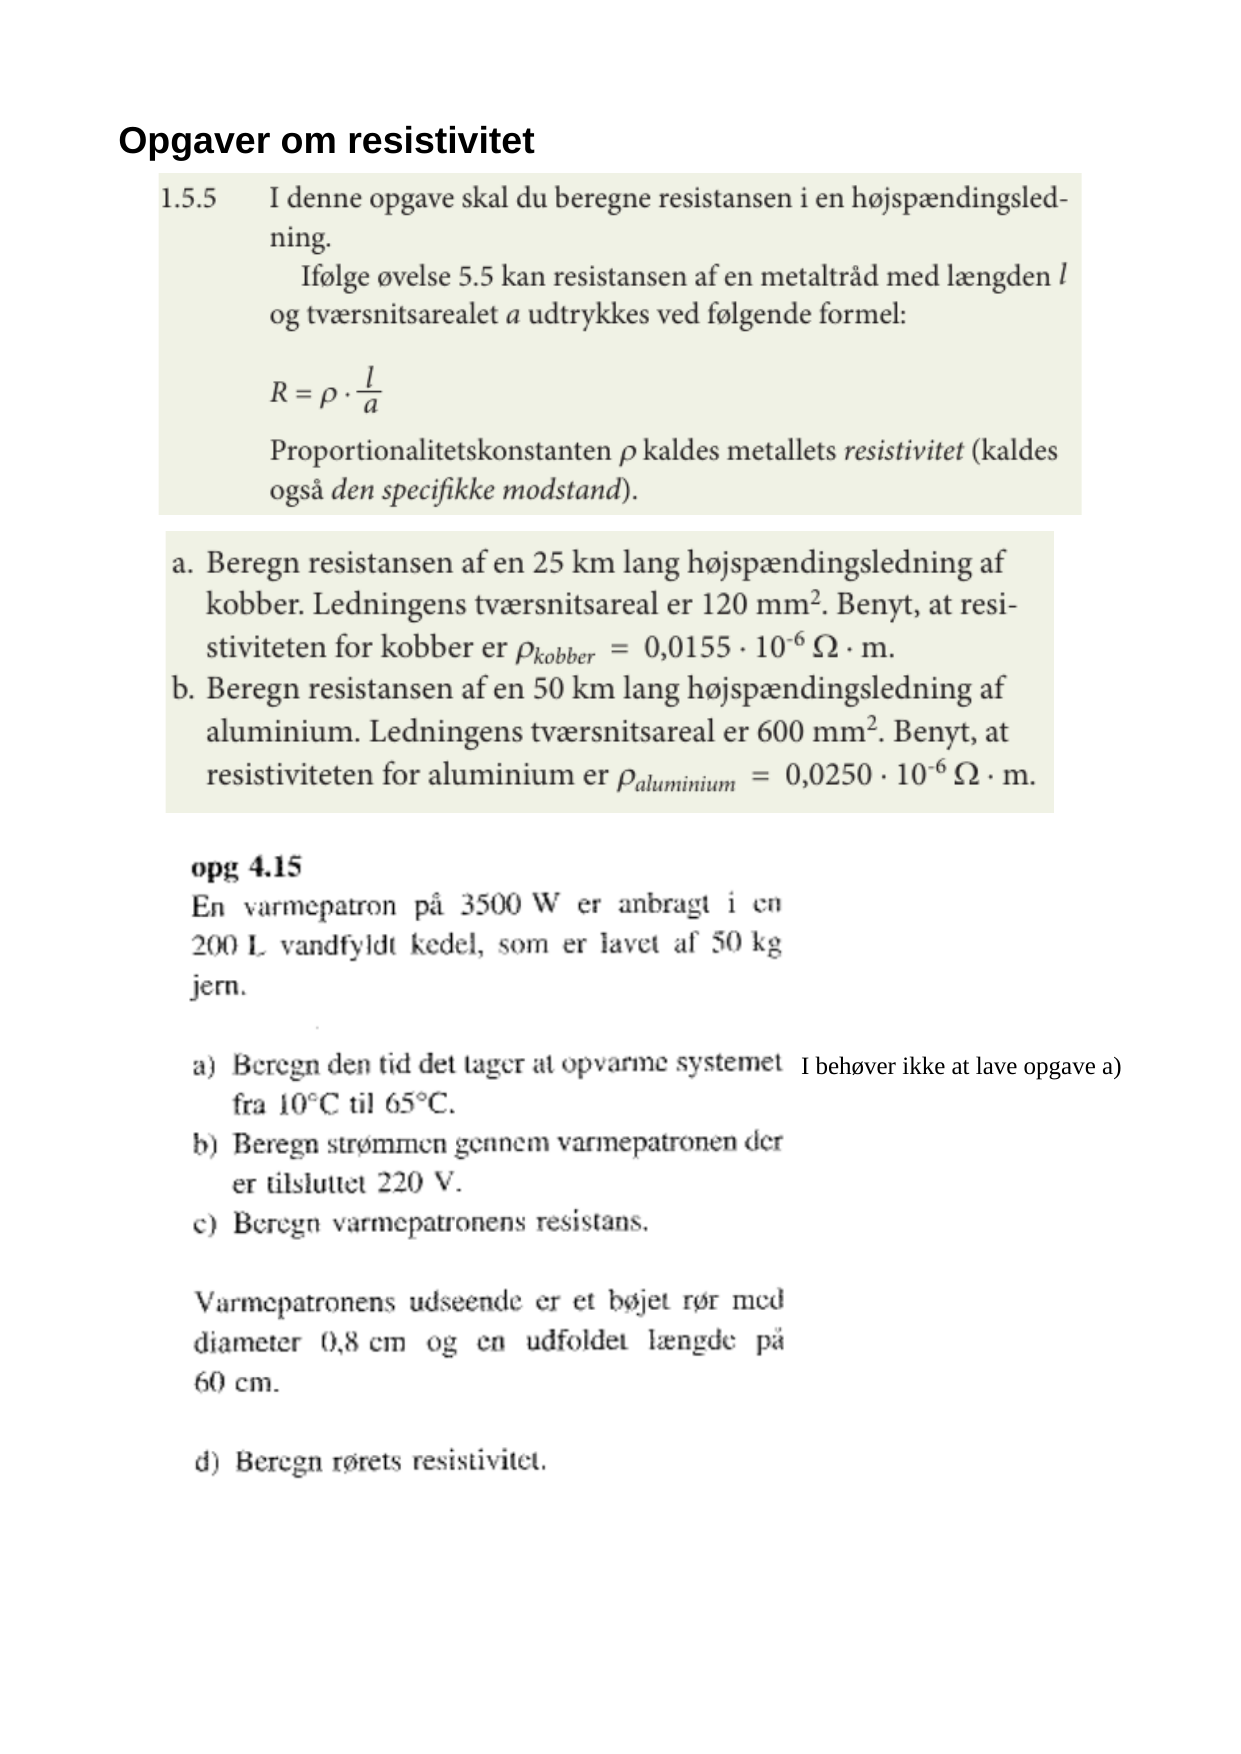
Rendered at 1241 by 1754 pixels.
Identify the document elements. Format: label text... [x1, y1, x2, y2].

text I behøver ikke at lave opgave a) [801, 1051, 1122, 1079]
text [118, 1051, 179, 1079]
picture [158, 173, 1082, 515]
picture [165, 531, 1054, 813]
picture [179, 847, 801, 1491]
subtitle Opgaver om resistivitet [118, 118, 1122, 161]
